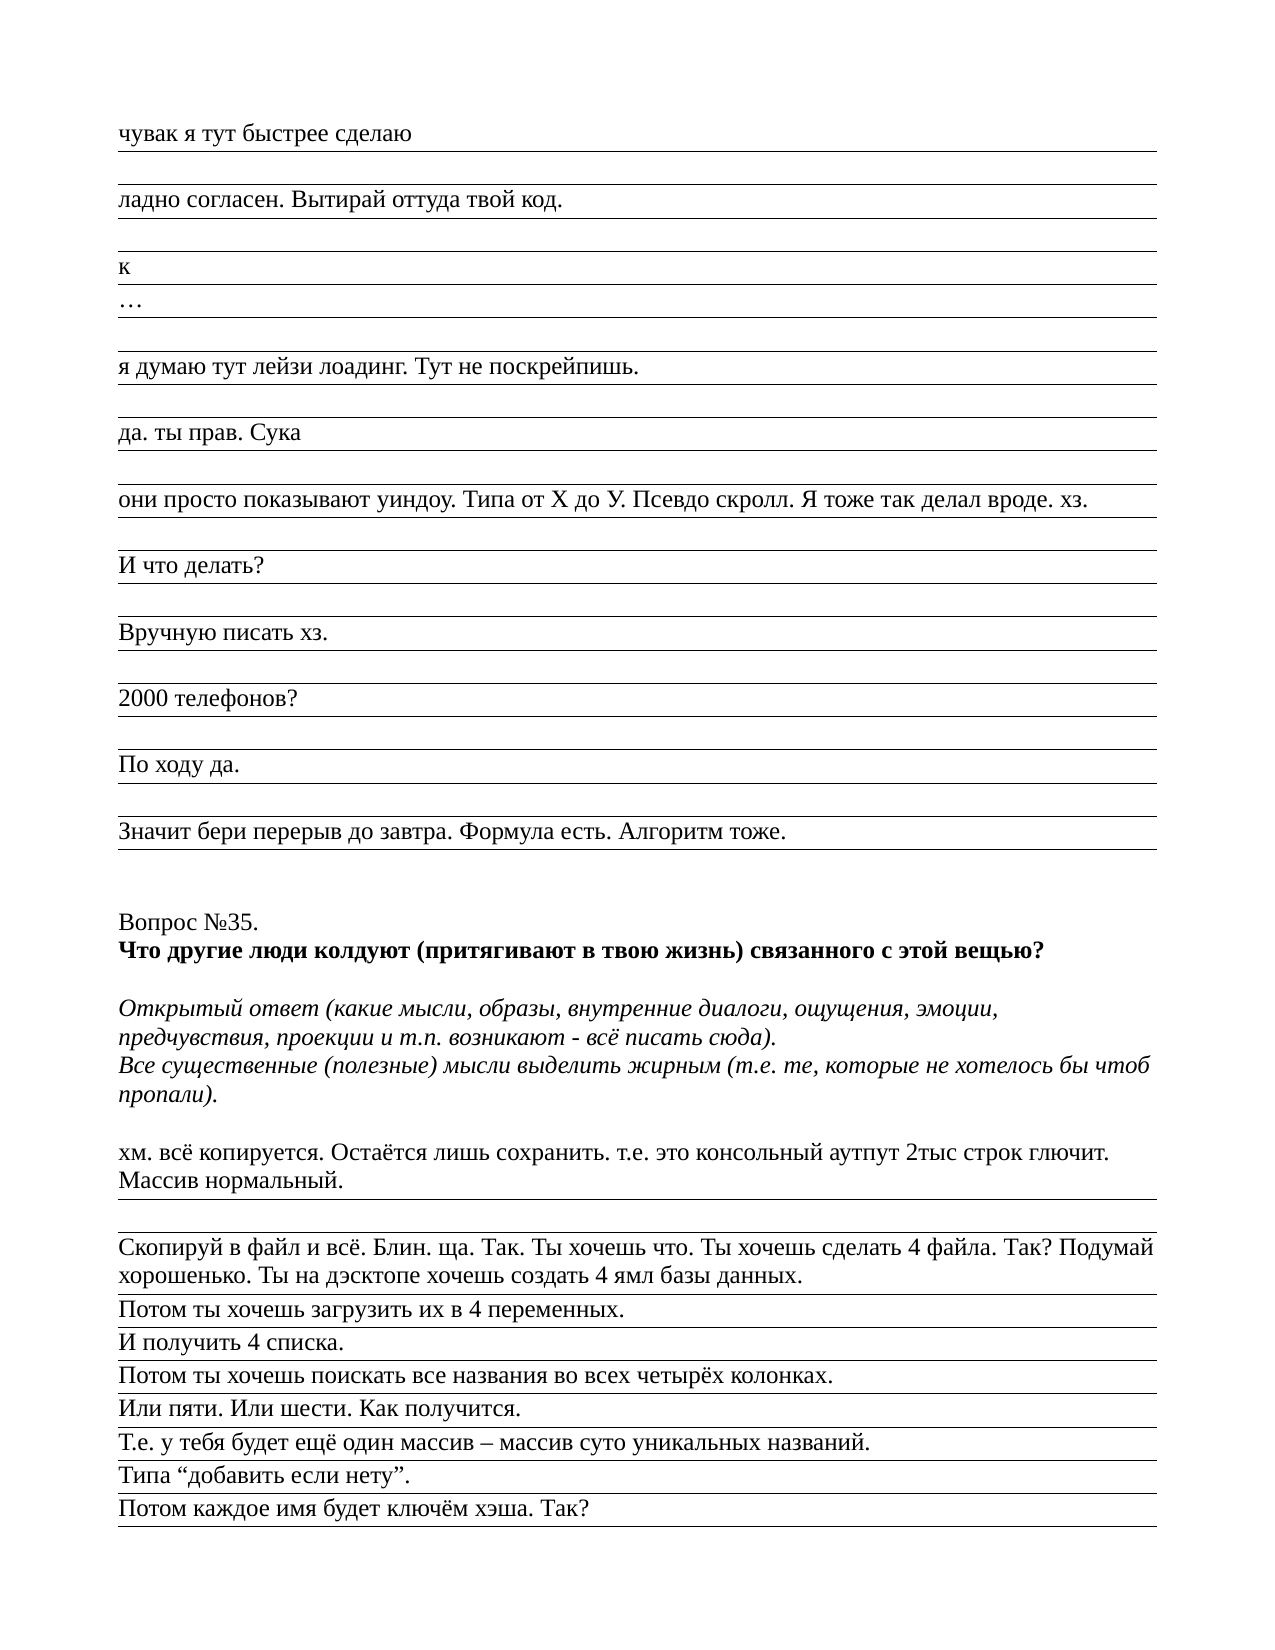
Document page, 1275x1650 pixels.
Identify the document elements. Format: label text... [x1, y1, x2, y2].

text к [118, 252, 1157, 284]
text они просто показывают уиндоу. Типа от Х до У. Псевдо скролл. Я тоже так делал вроде. хз. [118, 485, 1157, 517]
text я думаю тут лейзи лоадинг. Тут не поскрейпишь. [118, 352, 1157, 384]
text Значит бери перерыв до завтра. Формула есть. Алгоритм тоже. [118, 817, 1157, 849]
text Вопрос №35. [118, 907, 1157, 935]
text Т.е. у тебя будет ещё один массив – массив суто уникальных названий. [118, 1428, 1157, 1460]
text Вручную писать хз. [118, 617, 1157, 650]
text Открытый ответ (какие мысли, образы, внутренние диалоги, ощущения, эмоции, предчувствия, проекции и т.п. возникают - всё писать сюда). [118, 993, 1157, 1050]
text Потом каждое имя будет ключём хэша. Так? [118, 1494, 1157, 1526]
text Что другие люди колдуют (притягивают в твою жизнь) связанного с этой вещью? [118, 935, 1157, 964]
text И что делать? [118, 551, 1157, 583]
text 2000 телефонов? [118, 684, 1157, 716]
text да. ты прав. Сука [118, 418, 1157, 450]
text … [118, 285, 1157, 317]
text И получить 4 списка. [118, 1328, 1157, 1360]
text Все существенные (полезные) мысли выделить жирным (т.е. те, которые не хотелось бы чтоб пропали). [118, 1050, 1157, 1108]
text Потом ты хочешь загрузить их в 4 переменных. [118, 1295, 1157, 1327]
text хм. всё копируется. Остаётся лишь сохранить. т.е. это консольный аутпут 2тыс строк глючит. Массив нормальный. [118, 1137, 1157, 1199]
text Потом ты хочешь поискать все названия во всех четырёх колонках. [118, 1361, 1157, 1393]
text Типа “добавить если нету”. [118, 1461, 1157, 1493]
text Или пяти. Или шести. Как получится. [118, 1394, 1157, 1427]
text Скопируй в файл и всё. Блин. ща. Так. Ты хочешь что. Ты хочешь сделать 4 файла. Так? Подумай хорошенько. Ты на дэсктопе хочешь создать 4 ямл базы данных. [118, 1233, 1157, 1294]
text чувак я тут быстрее сделаю [118, 118, 1157, 151]
text ладно согласен. Вытирай оттуда твой код. [118, 185, 1157, 218]
text По ходу да. [118, 750, 1157, 783]
